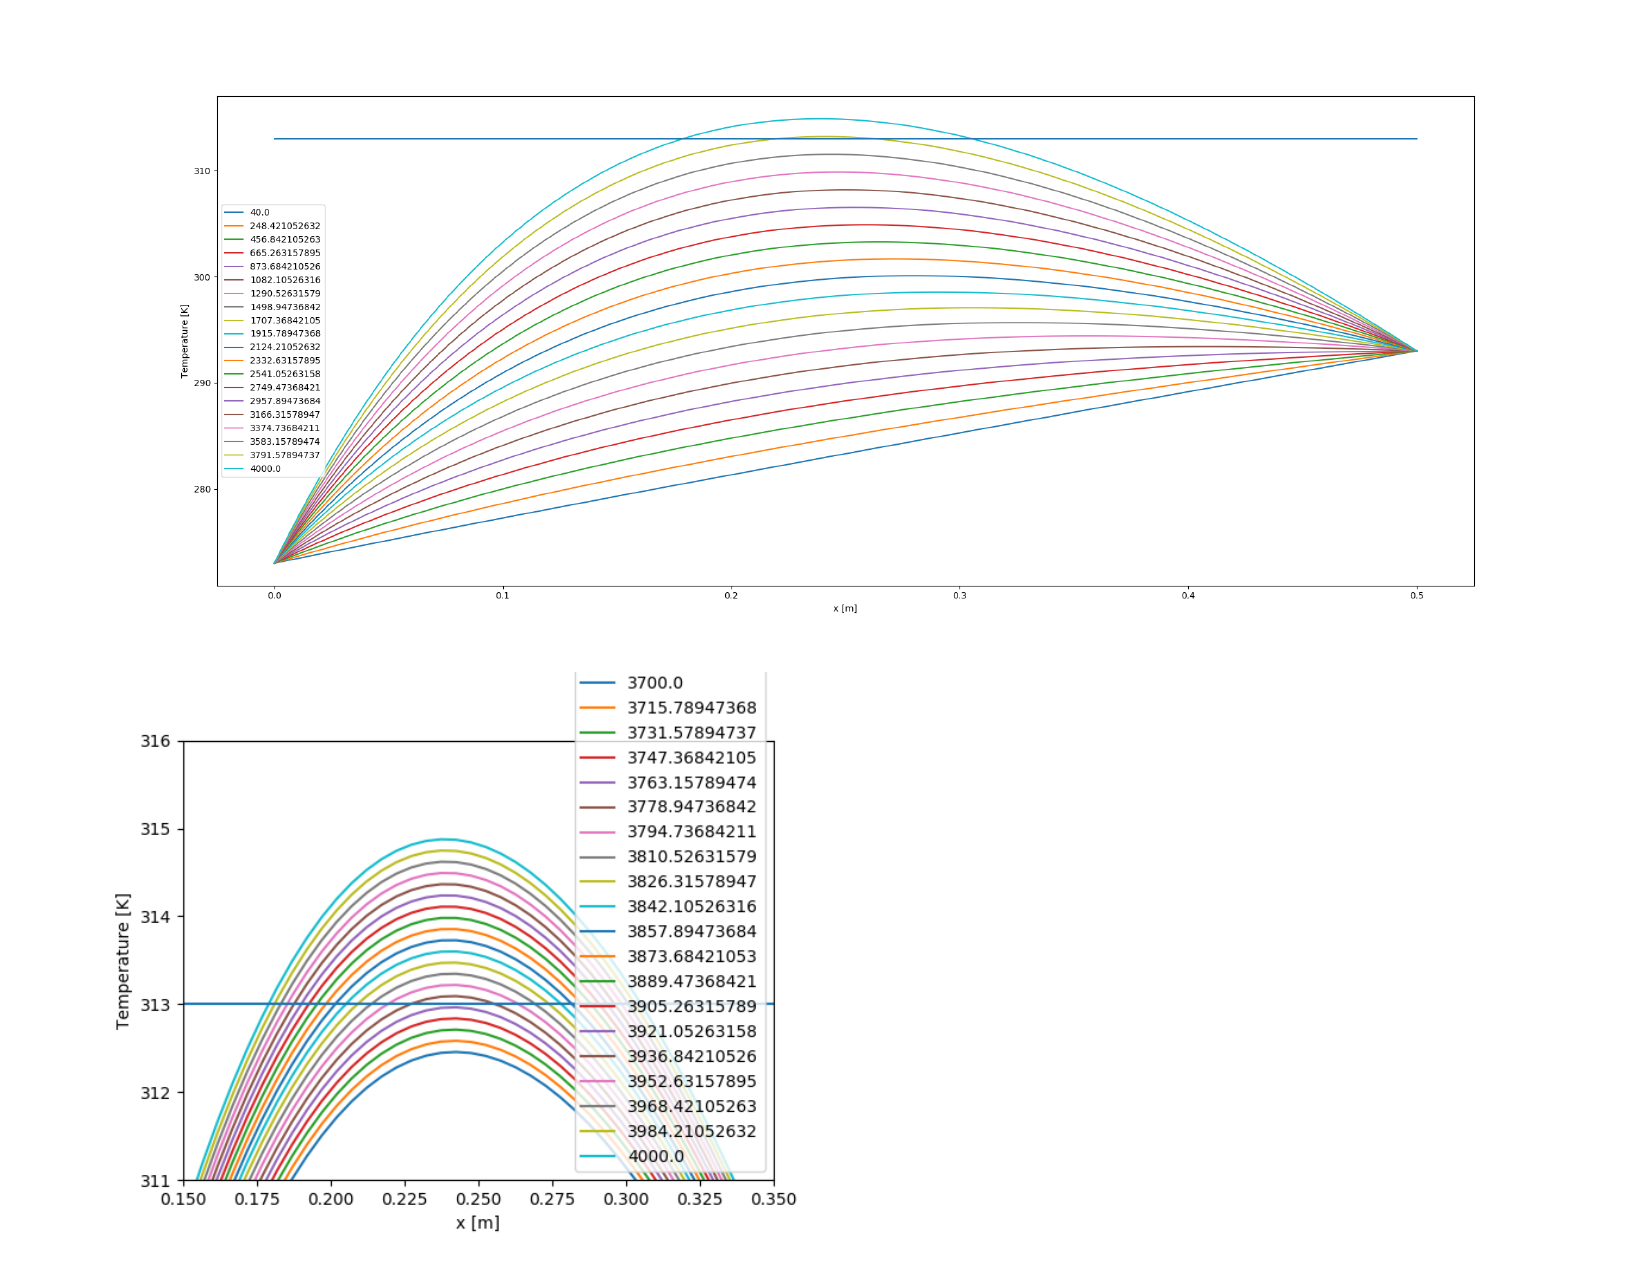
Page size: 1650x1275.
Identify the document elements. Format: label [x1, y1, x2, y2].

picture [88, 672, 850, 1243]
picture [14, 20, 1636, 655]
